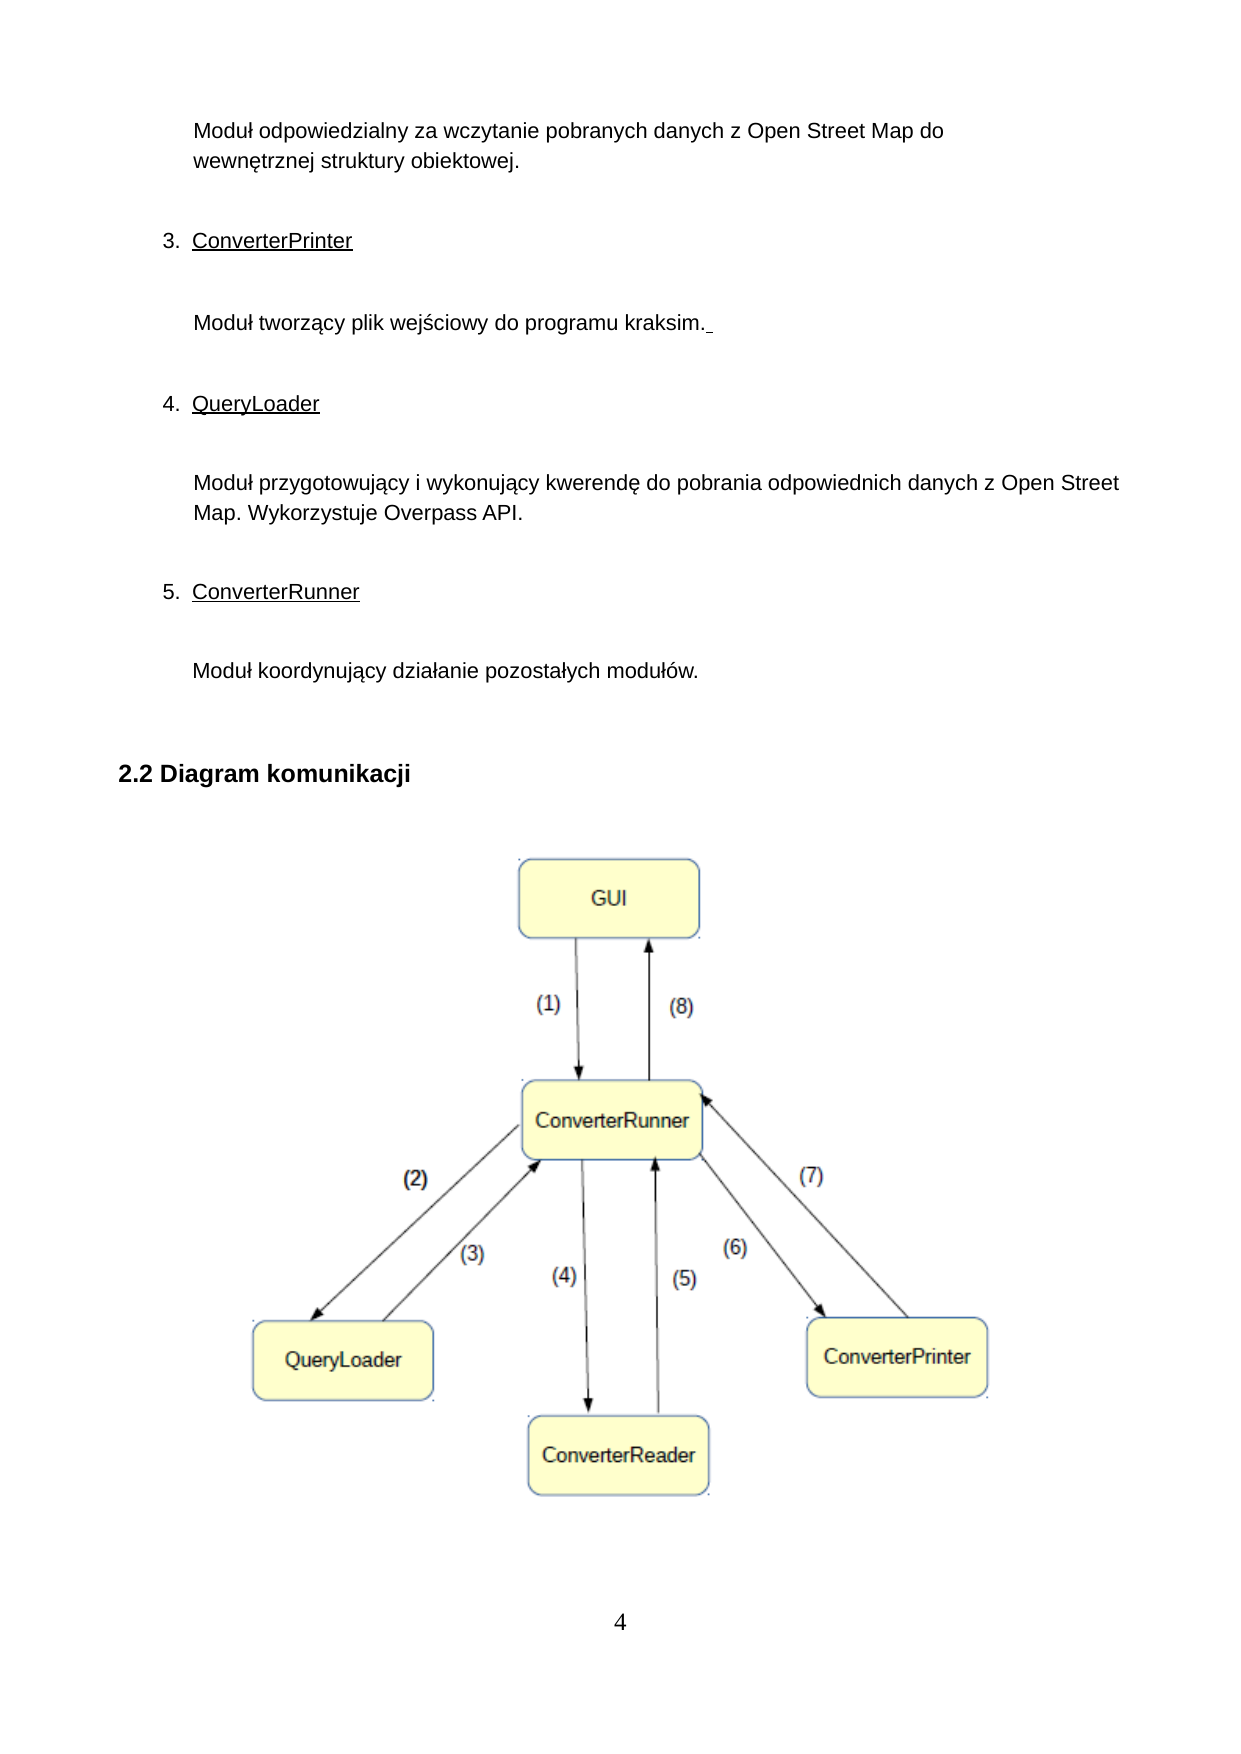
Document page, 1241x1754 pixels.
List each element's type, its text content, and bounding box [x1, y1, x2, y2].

subtitle 2.2 Diagram komunikacji [118, 758, 1122, 787]
text Moduł przygotowujący i wykonujący kwerendę do pobrania odpowiednich danych z Open Street Map. Wykorzystuje Overpass API. [193, 470, 1122, 525]
picture [234, 834, 1007, 1511]
text Moduł koordynujący działanie pozostałych modułów. [118, 658, 1122, 684]
text wewnętrznej struktury obiektowej. [118, 148, 1122, 173]
list ConverterPrinter [162, 228, 1122, 253]
text Moduł odpowiedzialny za wczytanie pobranych danych z Open Street Map do [118, 118, 1122, 143]
list QueryLoader [162, 390, 1122, 416]
list ConverterRunner [162, 579, 1122, 604]
text Moduł tworzący plik wejściowy do programu kraksim. [118, 307, 1122, 336]
